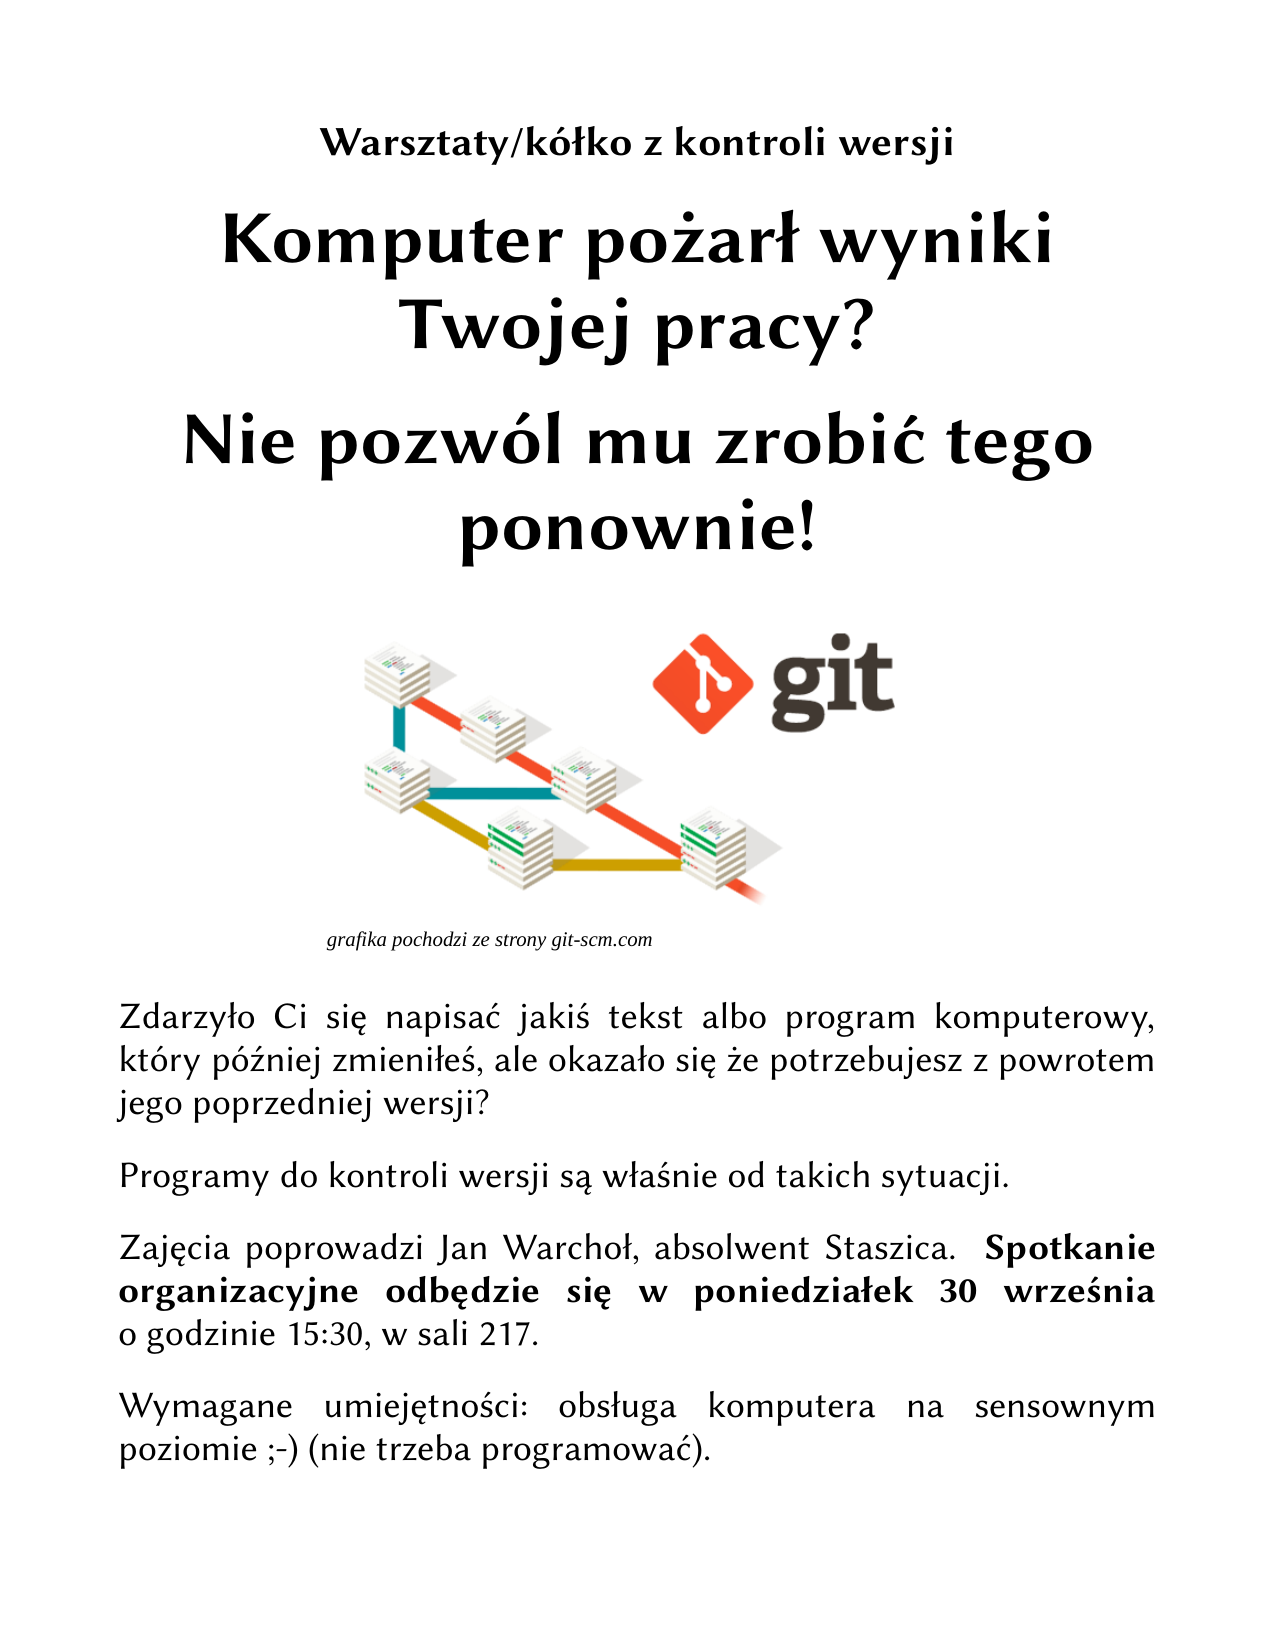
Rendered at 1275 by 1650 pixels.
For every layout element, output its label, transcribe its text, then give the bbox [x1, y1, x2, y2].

text Warsztaty/kółko z kontroli wersji [118, 118, 1157, 166]
text Komputer pożarł wyniki Twojej pracy? [118, 196, 1157, 367]
text Programy do kontroli wersji są właśnie od takich sytuacji. [118, 1153, 1157, 1196]
picture [326, 596, 949, 927]
text Wymagane umiejętności: obsługa komputera na sensownym poziomie ;-) (nie trzeba programować). [118, 1384, 1157, 1470]
text Zdarzyło Ci się napisać jakiś tekst albo program komputerowy, który później zmieniłeś, ale okazało się że potrzebujesz z powrotem jego poprzedniej wersji? [118, 670, 1157, 1123]
text Nie pozwól mu zrobić tego ponownie! [118, 397, 1157, 568]
text grafika pochodzi ze strony git-scm.com [327, 927, 948, 951]
text Zajęcia poprowadzi Jan Warchoł, absolwent Staszica. Spotkanie organizacyjne odbędzie się w poniedziałek 30 września o godzinie 15:30, w sali 217. [118, 1226, 1157, 1354]
